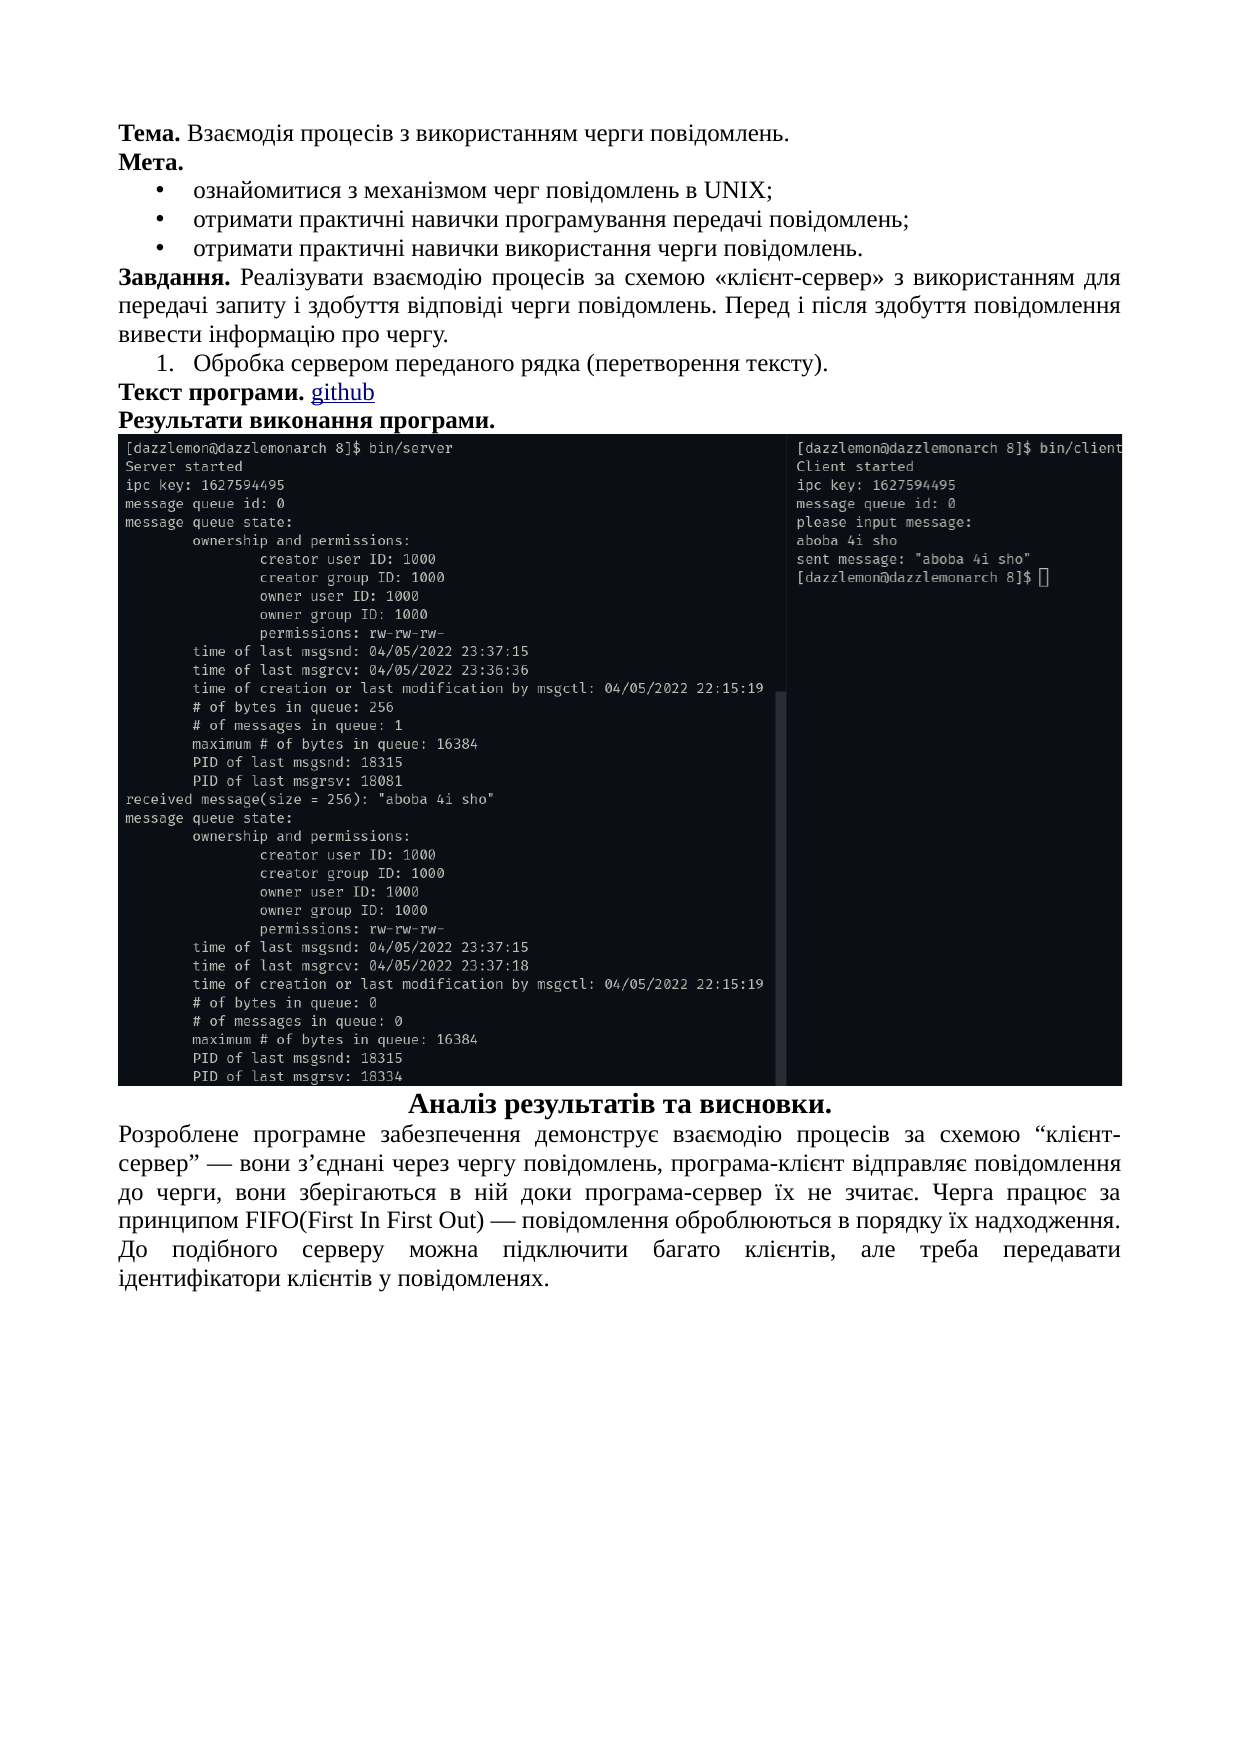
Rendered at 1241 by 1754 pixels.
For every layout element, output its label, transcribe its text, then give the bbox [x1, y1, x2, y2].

list отримати практичні навички використання черги повідомлень. [156, 233, 1122, 262]
list отримати практичні навички програмування передачі повідомлень; [156, 204, 1122, 233]
text Розроблене програмне забезпечення демонструє взаємодію процесів за схемою “клієнт-сервер” — вони з’єднані через чергу повідомлень, програма-клієнт відправляє повідомлення до черги, вони зберігаються в ній доки програма-сервер їх не зчитає. Черга працює за принципом FIFO(First In First Out) — повідомлення оброблюються в порядку їх надходження. До подібного серверу можна підключити багато клієнтів, але треба передавати ідентифікатори клієнтів у повідомленях. [118, 1119, 1122, 1292]
text Результати виконання програми. [118, 406, 1122, 434]
list Обробка сервером переданого рядка (перетворення тексту). [156, 348, 1122, 377]
text Тема. Взаємодія процесів з використанням черги повідомлень. [118, 118, 1122, 147]
picture [118, 434, 1123, 1086]
text Завдання. Реалізувати взаємодію процесів за схемою «клієнт-сервер» з використанням для передачі запиту і здобуття відповіді черги повідомлень. Перед і після здобуття повідомлення вивести інформацію про чергу. [118, 262, 1122, 348]
list ознайомитися з механізмом черг повідомлень в UNIX; [156, 176, 1122, 204]
text Мета. [118, 147, 1122, 176]
text Аналіз результатів та висновки. [118, 1086, 1122, 1119]
text Текст програми. github [118, 377, 1122, 406]
